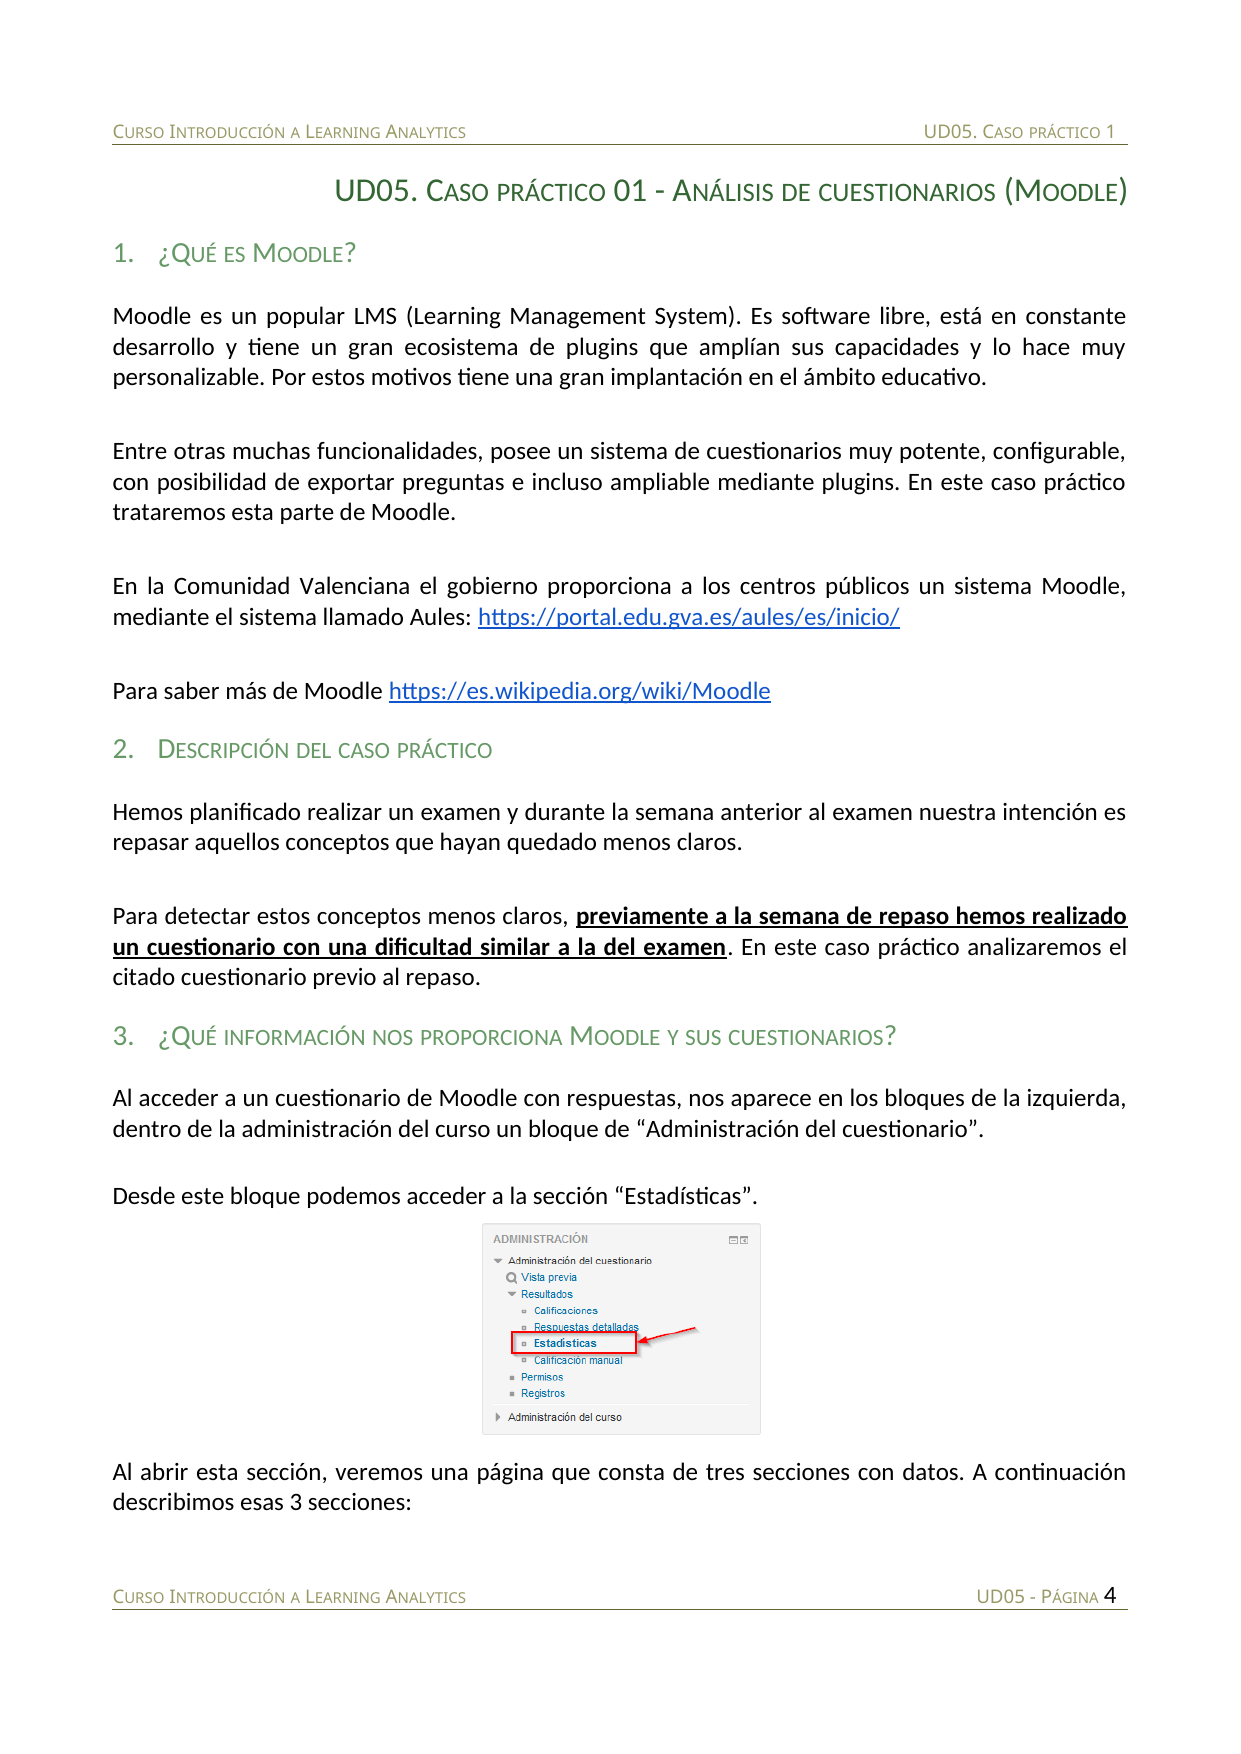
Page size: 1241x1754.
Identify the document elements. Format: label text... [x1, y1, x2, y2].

text UD05. Caso práctico 01 - Análisis de cuestionarios (Moodle) [112, 169, 1128, 210]
picture [470, 1217, 770, 1450]
subtitle ¿Qué información nos proporciona Moodle y sus cuestionarios? [112, 1017, 1128, 1052]
text Para saber más de Moodle https://es.wikipedia.org/wiki/Moodle [112, 675, 1128, 705]
text Al acceder a un cuestionario de Moodle con respuestas, nos aparece en los bloques de la izquierda, dentro de la administración del curso un bloque de “Administración del cuestionario”. [112, 1082, 1128, 1143]
subtitle ¿Qué es Moodle? [112, 234, 1128, 270]
subtitle Descripción del caso práctico [112, 730, 1128, 766]
text En la Comunidad Valenciana el gobierno proporciona a los centros públicos un sistema Moodle, mediante el sistema llamado Aules: https://portal.edu.gva.es/aules/es/inicio/ [112, 570, 1128, 631]
text Hemos planificado realizar un examen y durante la semana anterior al examen nuestra intención es repasar aquellos conceptos que hayan quedado menos claros. [112, 796, 1128, 857]
text Entre otras muchas funcionalidades, posee un sistema de cuestionarios muy potente, configurable, con posibilidad de exportar preguntas e incluso ampliable mediante plugins. En este caso práctico trataremos esta parte de Moodle. [112, 435, 1128, 527]
text Al abrir esta sección, veremos una página que consta de tres secciones con datos. A continuación describimos esas 3 secciones: [112, 1456, 1128, 1517]
text Desde este bloque podemos acceder a la sección “Estadísticas”. [112, 1150, 1128, 1211]
text Para detectar estos conceptos menos claros, previamente a la semana de repaso hemos realizado un cuestionario con una dificultad similar a la del examen. En este caso práctico analizaremos el citado cuestionario previo al repaso. [112, 900, 1128, 992]
text Moodle es un popular LMS (Learning Management System). Es software libre, está en constante desarrollo y tiene un gran ecosistema de plugins que amplían sus capacidades y lo hace muy personalizable. Por estos motivos tiene una gran implantación en el ámbito educativo. [112, 300, 1128, 392]
